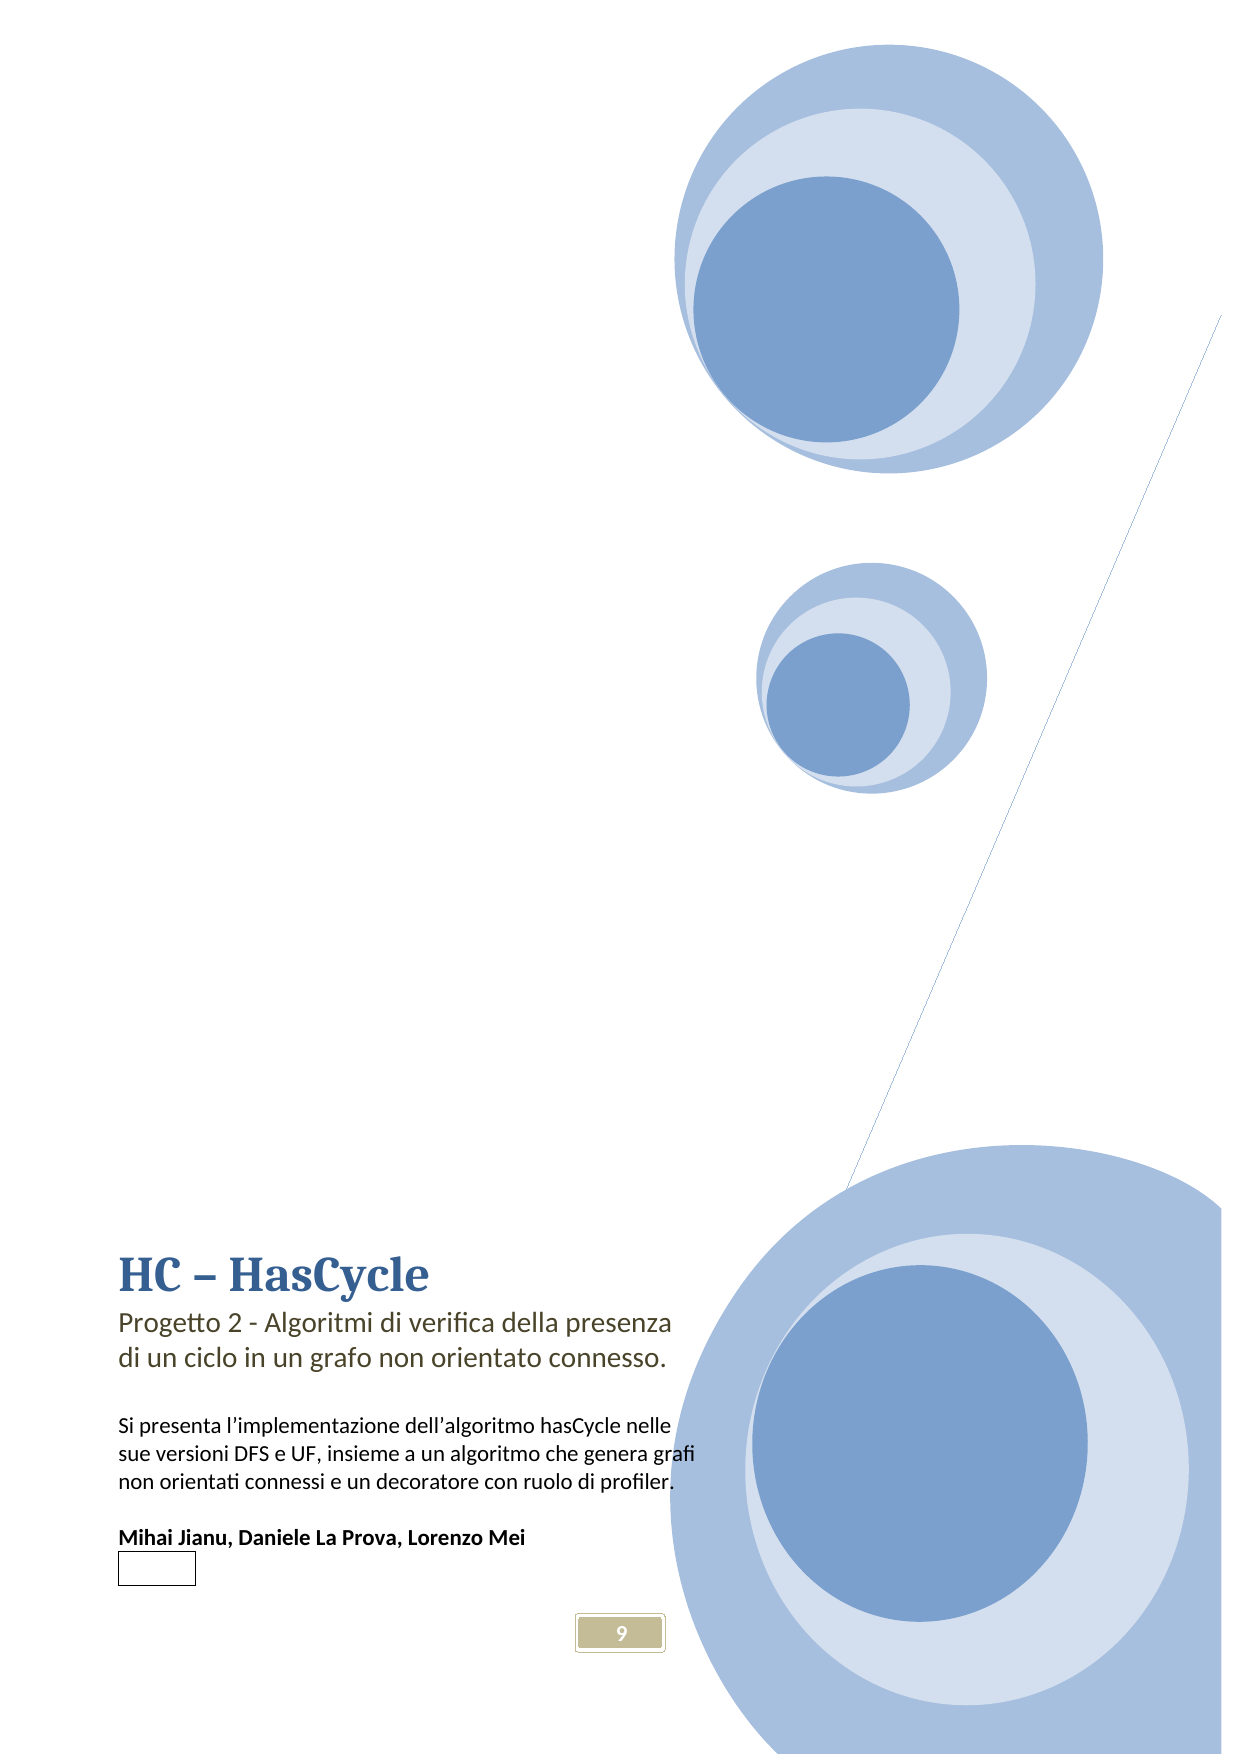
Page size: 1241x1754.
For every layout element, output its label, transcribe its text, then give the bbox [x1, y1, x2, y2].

table_header HC – HasCycle [107, 1246, 709, 1304]
table_cell [107, 1375, 709, 1411]
table_cell [107, 1551, 118, 1585]
table_cell Progetto 2 - Algoritmi di verifica della presenza di un ciclo in un grafo non orientato connesso. [107, 1304, 709, 1375]
table_cell [196, 1551, 709, 1585]
table_cell [107, 1495, 709, 1523]
table_cell Mihai Jianu, Daniele La Prova, Lorenzo Mei [107, 1523, 709, 1551]
table_cell Si presenta l’implementazione dell’algoritmo hasCycle nelle sue versioni DFS e UF, insieme a un algoritmo che genera grafi non orientati connessi e un decoratore con ruolo di profiler. [107, 1411, 709, 1495]
table_cell [107, 1585, 709, 1613]
